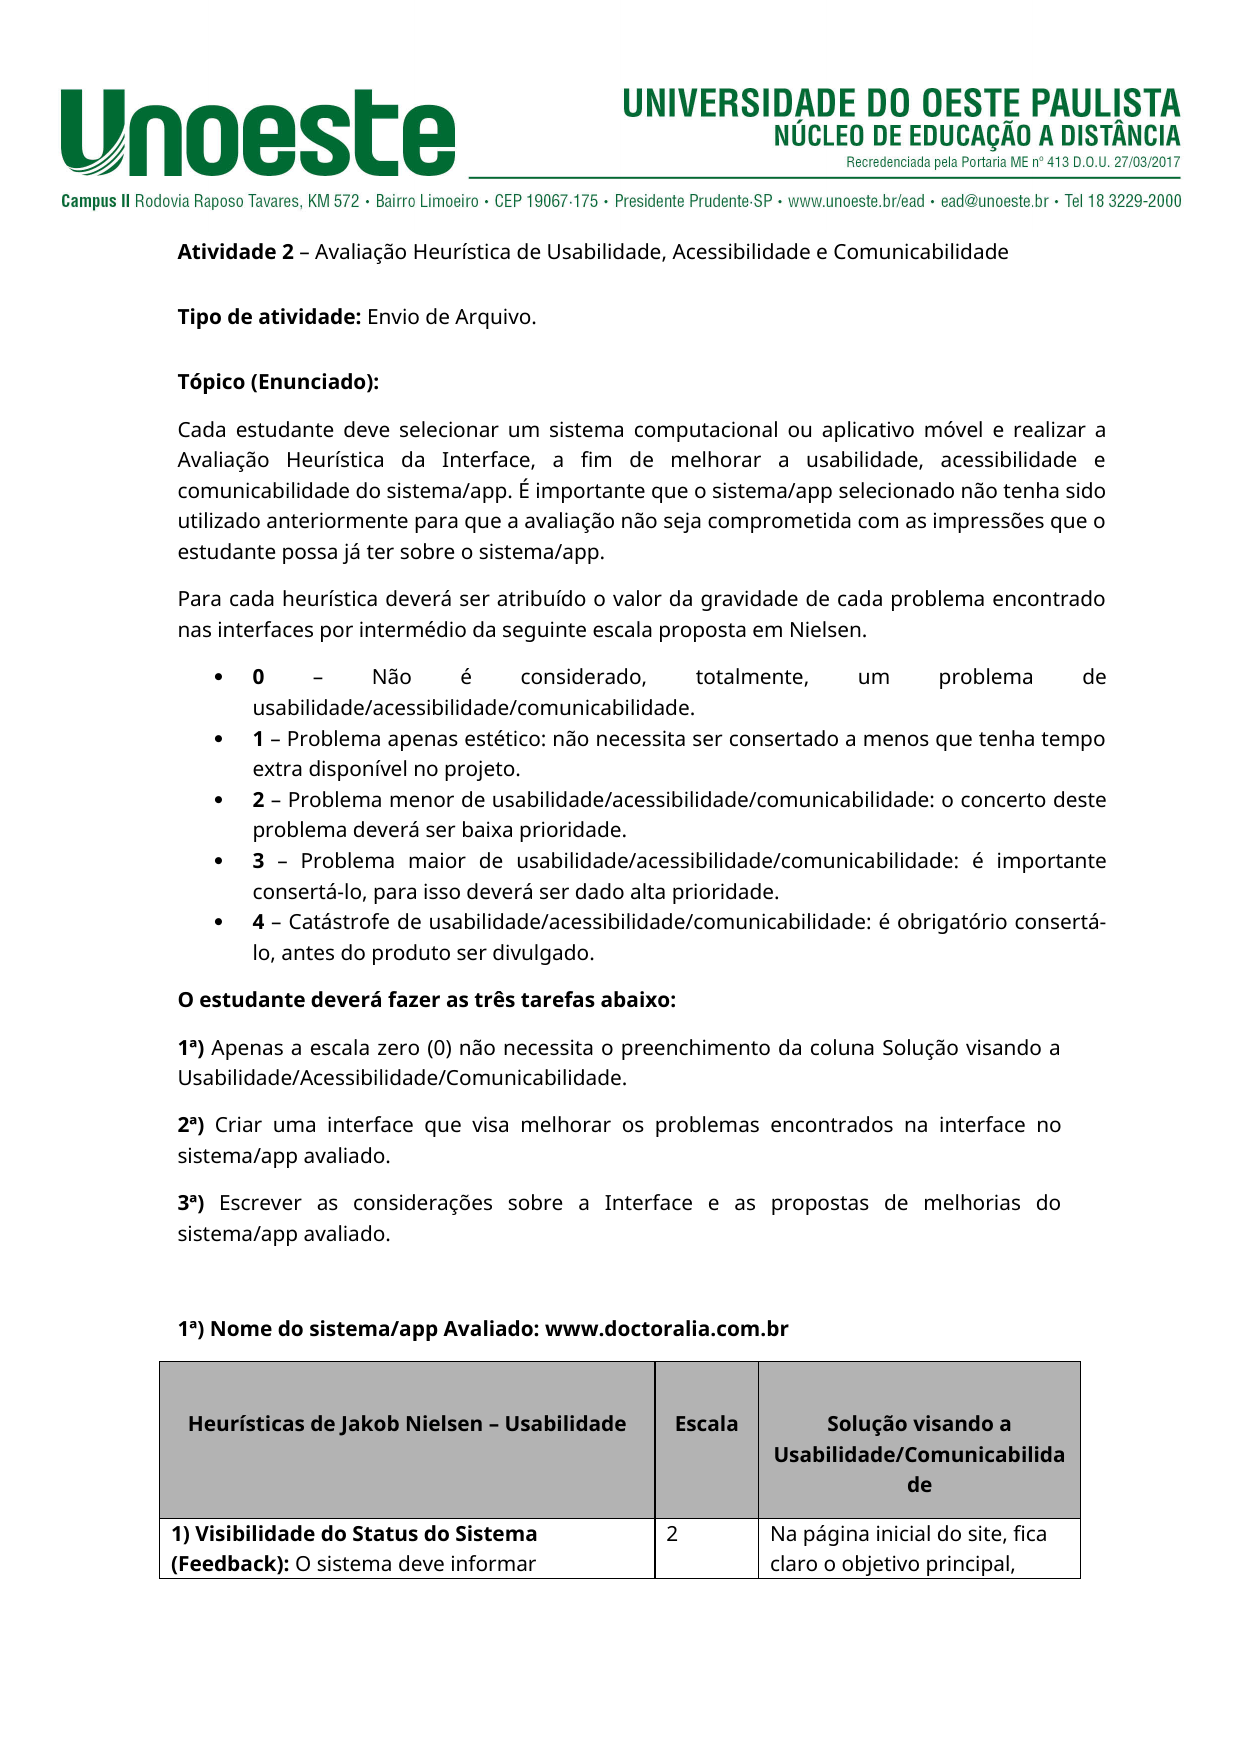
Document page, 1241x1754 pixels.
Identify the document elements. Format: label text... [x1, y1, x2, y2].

text Tópico (Enunciado): [177, 367, 1107, 396]
text O estudante deverá fazer as três tarefas abaixo: [177, 985, 1063, 1014]
list 3 – Problema maior de usabilidade/acessibilidade/comunicabilidade: é importante consertá-lo, para isso deverá ser dado alta prioridade. [215, 846, 1107, 905]
text Para cada heurística deverá ser atribuído o valor da gravidade de cada problema encontrado nas interfaces por intermédio da seguinte escala proposta em Nielsen. [177, 584, 1107, 644]
picture [60, 0, 1239, 236]
list 1 – Problema apenas estético: não necessita ser consertado a menos que tenha tempo extra disponível no projeto. [215, 724, 1107, 783]
table_header Escala [656, 1362, 758, 1518]
text 3ª) Escrever as considerações sobre a Interface e as propostas de melhorias do sistema/app avaliado. [177, 1188, 1063, 1248]
text Atividade 2 – Avaliação Heurística de Usabilidade, Acessibilidade e Comunicabilidade [177, 236, 1063, 266]
list 2 – Problema menor de usabilidade/acessibilidade/comunicabilidade: o concerto deste problema deverá ser baixa prioridade. [215, 785, 1107, 844]
table_cell 1) Visibilidade do Status do Sistema (Feedback): O sistema deve informar [160, 1519, 654, 1578]
table_cell Na página inicial do site, fica claro o objetivo principal, [759, 1519, 1080, 1578]
table_header Solução visando a Usabilidade/Comunicabilidade [759, 1362, 1080, 1518]
text 1ª) Apenas a escala zero (0) não necessita o preenchimento da coluna Solução visando a Usabilidade/Acessibilidade/Comunicabilidade. [177, 1033, 1063, 1092]
text Tipo de atividade: Envio de Arquivo. [177, 302, 1063, 331]
list 0 – Não é considerado, totalmente, um problema de usabilidade/acessibilidade/comunicabilidade. [215, 662, 1107, 722]
list 4 – Catástrofe de usabilidade/acessibilidade/comunicabilidade: é obrigatório consertá-lo, antes do produto ser divulgado. [215, 907, 1107, 967]
text 2ª) Criar uma interface que visa melhorar os problemas encontrados na interface no sistema/app avaliado. [177, 1111, 1063, 1170]
table_header Heurísticas de Jakob Nielsen – Usabilidade [160, 1362, 654, 1518]
text Cada estudante deve selecionar um sistema computacional ou aplicativo móvel e realizar a Avaliação Heurística da Interface, a fim de melhorar a usabilidade, acessibilidade e comunicabilidade do sistema/app. É importante que o sistema/app selecionado não tenha sido utilizado anteriormente para que a avaliação não seja comprometida com as impressões que o estudante possa já ter sobre o sistema/app. [177, 415, 1107, 566]
text 1ª) Nome do sistema/app Avaliado: www.doctoralia.com.br [177, 1314, 1063, 1342]
table_cell 2 [656, 1519, 758, 1578]
